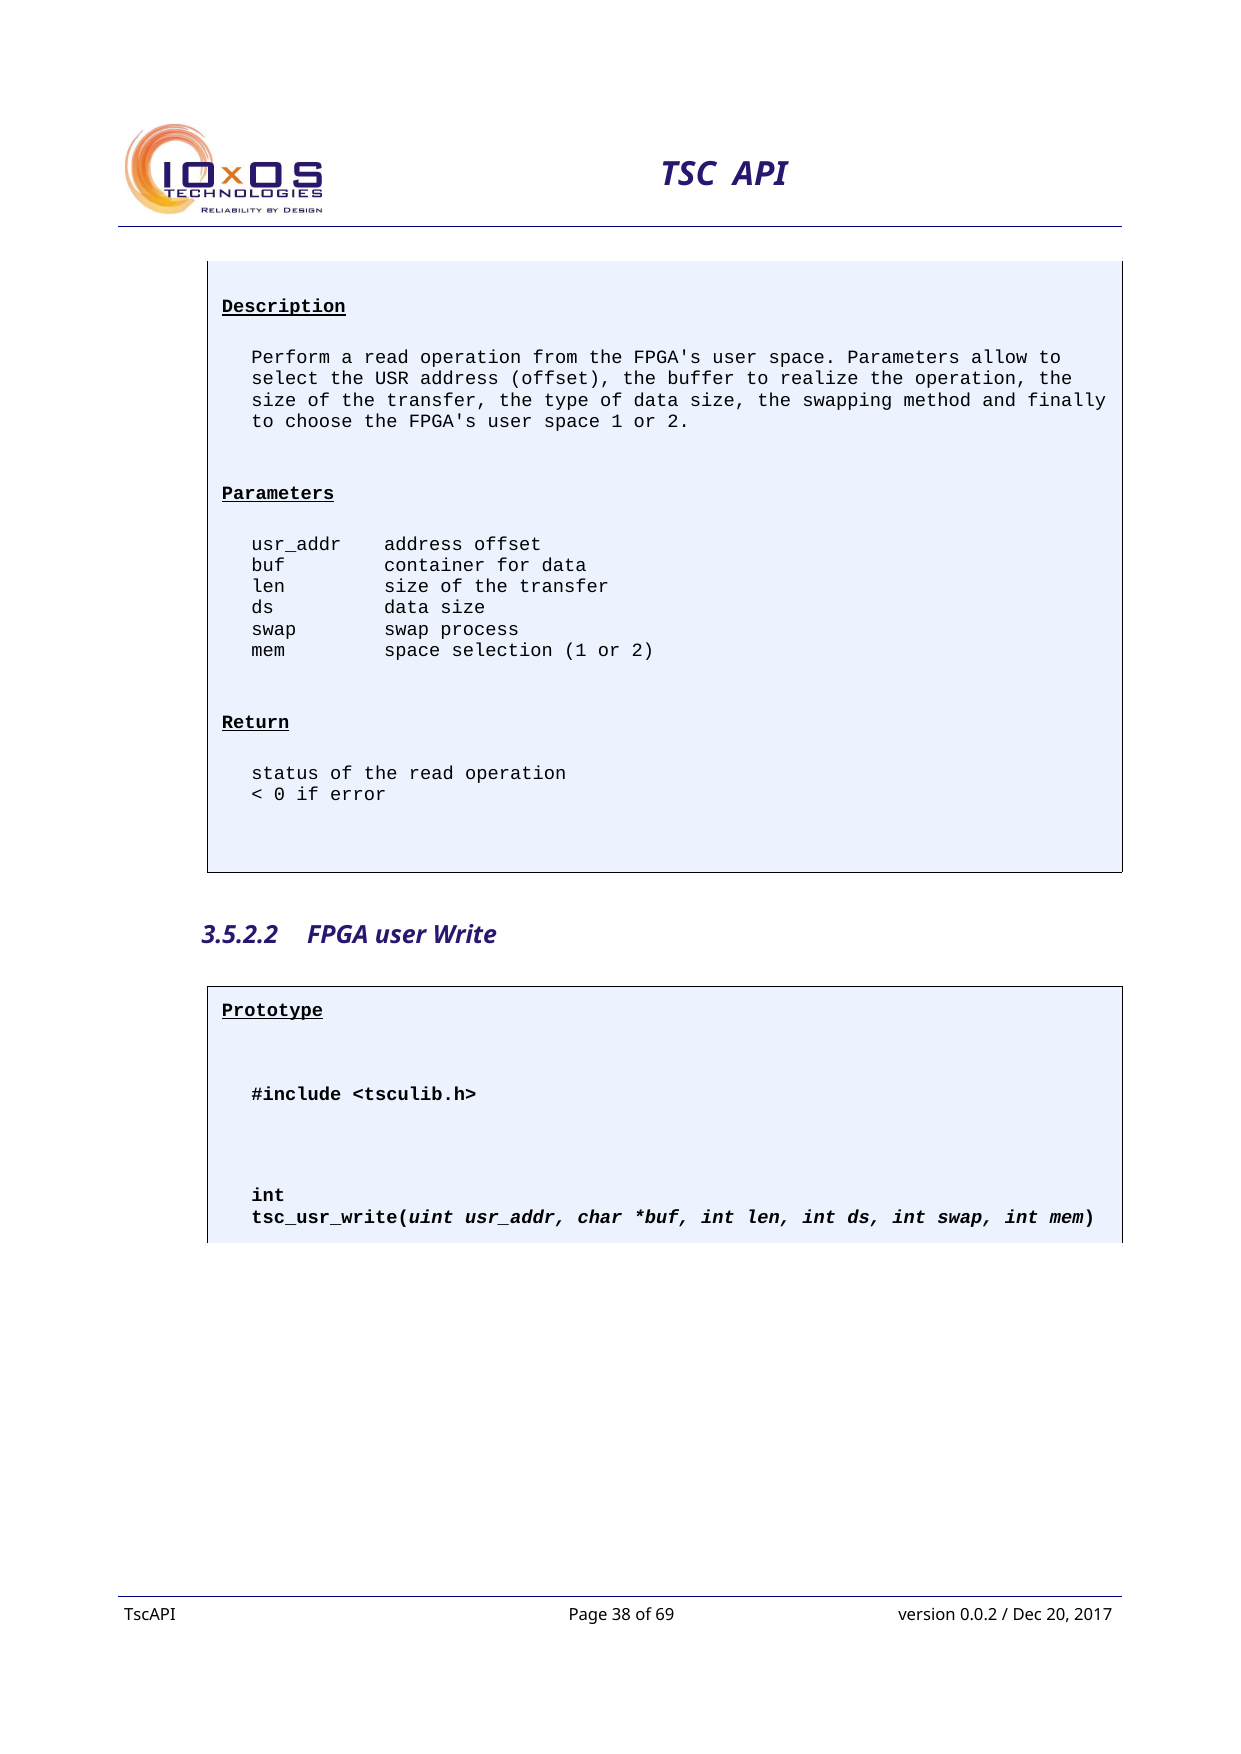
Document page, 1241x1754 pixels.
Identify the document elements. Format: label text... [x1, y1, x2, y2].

text < 0 if error [208, 785, 1122, 821]
subtitle FPGA user Write [195, 916, 1122, 950]
text #include <tsculib.h> [208, 1070, 1122, 1121]
text int [208, 1171, 1122, 1207]
text ds data size [208, 598, 1122, 619]
text mem space selection (1 or 2) [208, 641, 1122, 662]
text len size of the transfer [208, 577, 1122, 598]
subtitle Return [208, 698, 1122, 749]
text tsc_usr_write(uint usr_addr, char *buf, int len, int ds, int swap, int mem) [208, 1207, 1122, 1243]
text buf container for data [208, 556, 1122, 577]
text status of the read operation [208, 749, 1122, 785]
text swap swap process [208, 619, 1122, 641]
text usr_addr address offset [208, 520, 1122, 556]
subtitle Parameters [208, 469, 1122, 520]
picture [123, 123, 323, 217]
text Perform a read operation from the FPGA's user space. Parameters allow to select the USR address (offset), the buffer to realize the operation, the size of the transfer, the type of data size, the swapping method and finally to choose the FPGA's user space 1 or 2. [208, 333, 1122, 433]
text Prototype [208, 987, 1122, 1019]
subtitle Description [208, 297, 1122, 333]
